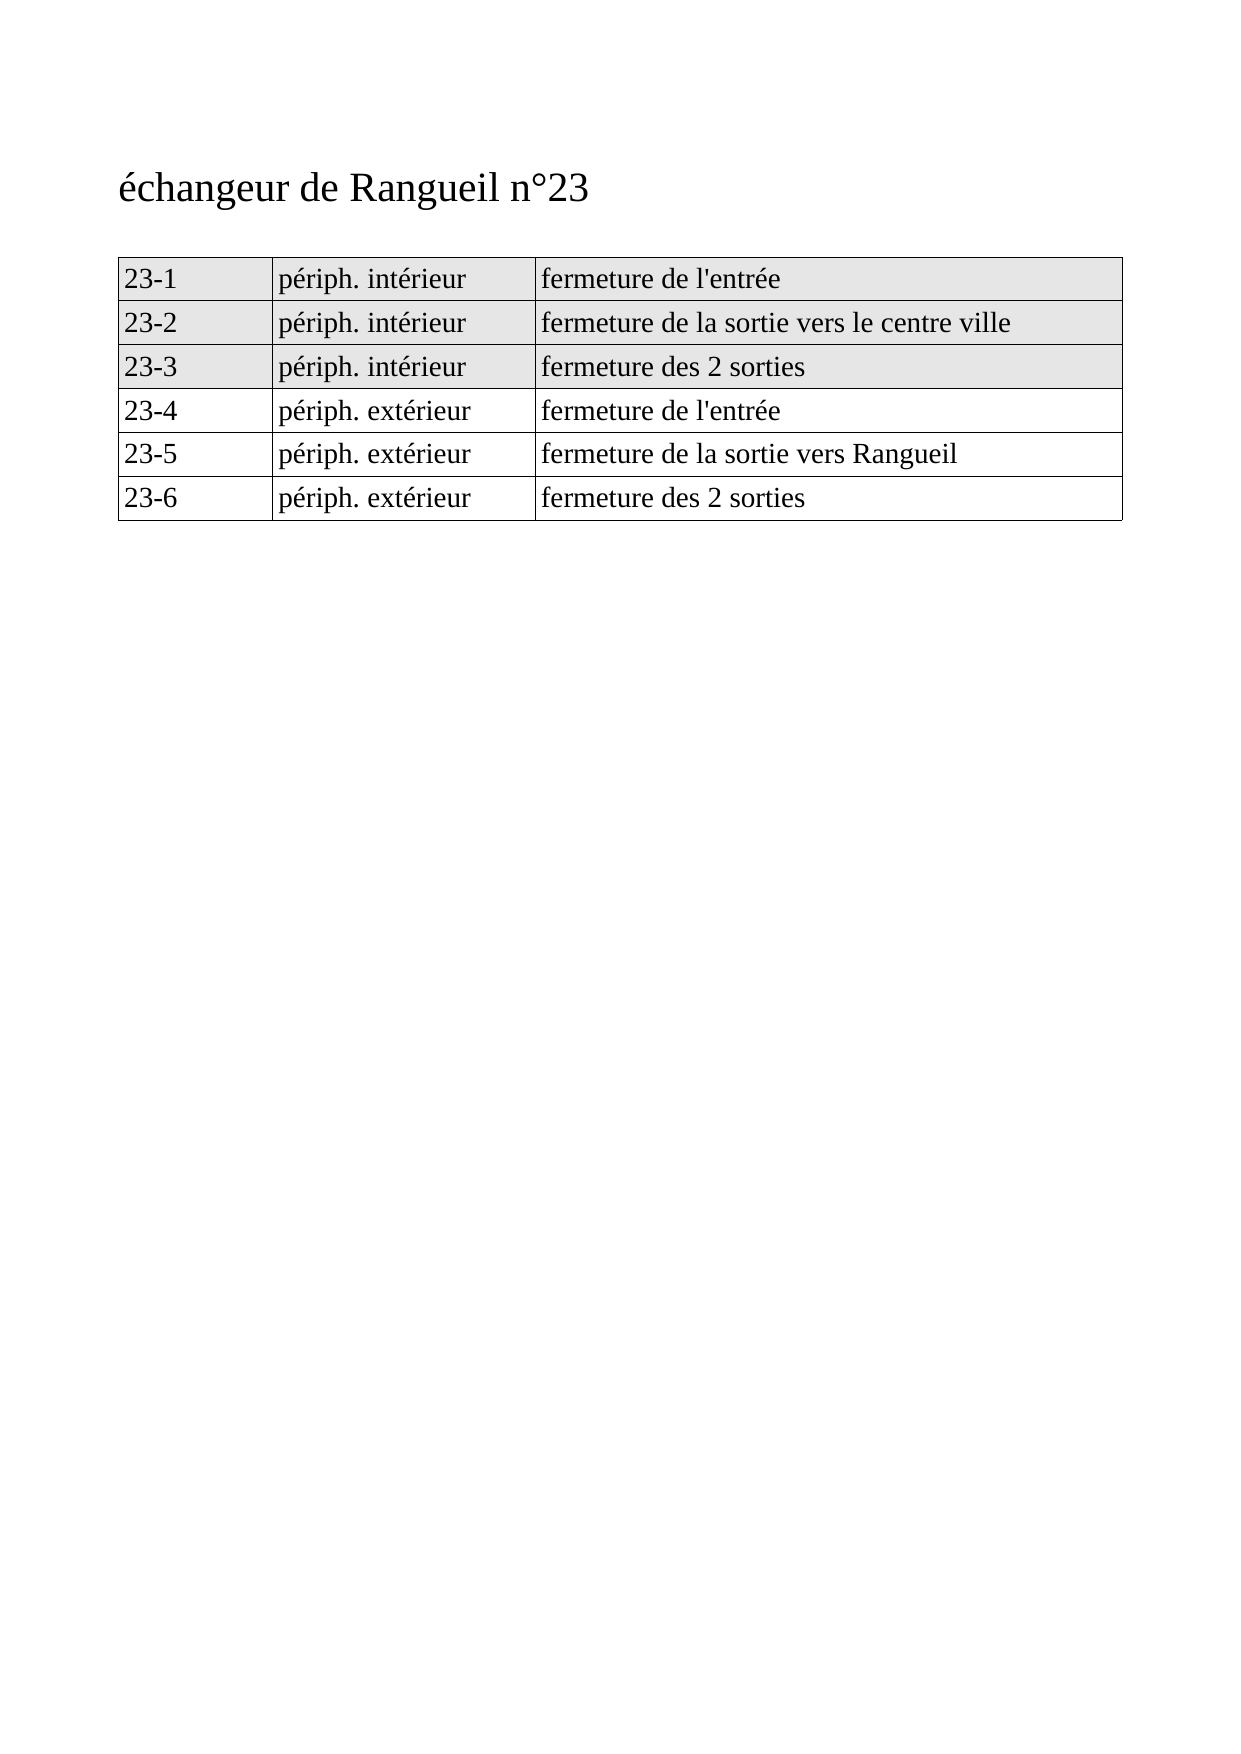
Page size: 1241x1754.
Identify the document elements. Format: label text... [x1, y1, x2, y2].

table_cell fermeture de l'entrée [536, 389, 1122, 432]
table_cell 23-5 [119, 433, 272, 476]
table_header 23-1 [119, 258, 272, 300]
table_cell périph. intérieur [273, 345, 535, 388]
table_cell 23-3 [119, 345, 272, 388]
table_header périph. intérieur [273, 258, 535, 300]
table_cell périph. extérieur [273, 389, 535, 432]
table_cell 23-4 [119, 389, 272, 432]
text échangeur de Rangueil n°23 [118, 164, 1122, 210]
table_cell fermeture des 2 sorties [536, 345, 1122, 388]
table_cell périph. extérieur [273, 433, 535, 476]
table_cell fermeture de la sortie vers le centre ville [536, 301, 1122, 344]
table_cell périph. extérieur [273, 477, 535, 520]
table_cell fermeture de la sortie vers Rangueil [536, 433, 1122, 476]
table_cell fermeture des 2 sorties [536, 477, 1122, 520]
table_cell 23-2 [119, 301, 272, 344]
table_header fermeture de l'entrée [536, 258, 1122, 300]
table_cell 23-6 [119, 477, 272, 520]
table_cell périph. intérieur [273, 301, 535, 344]
